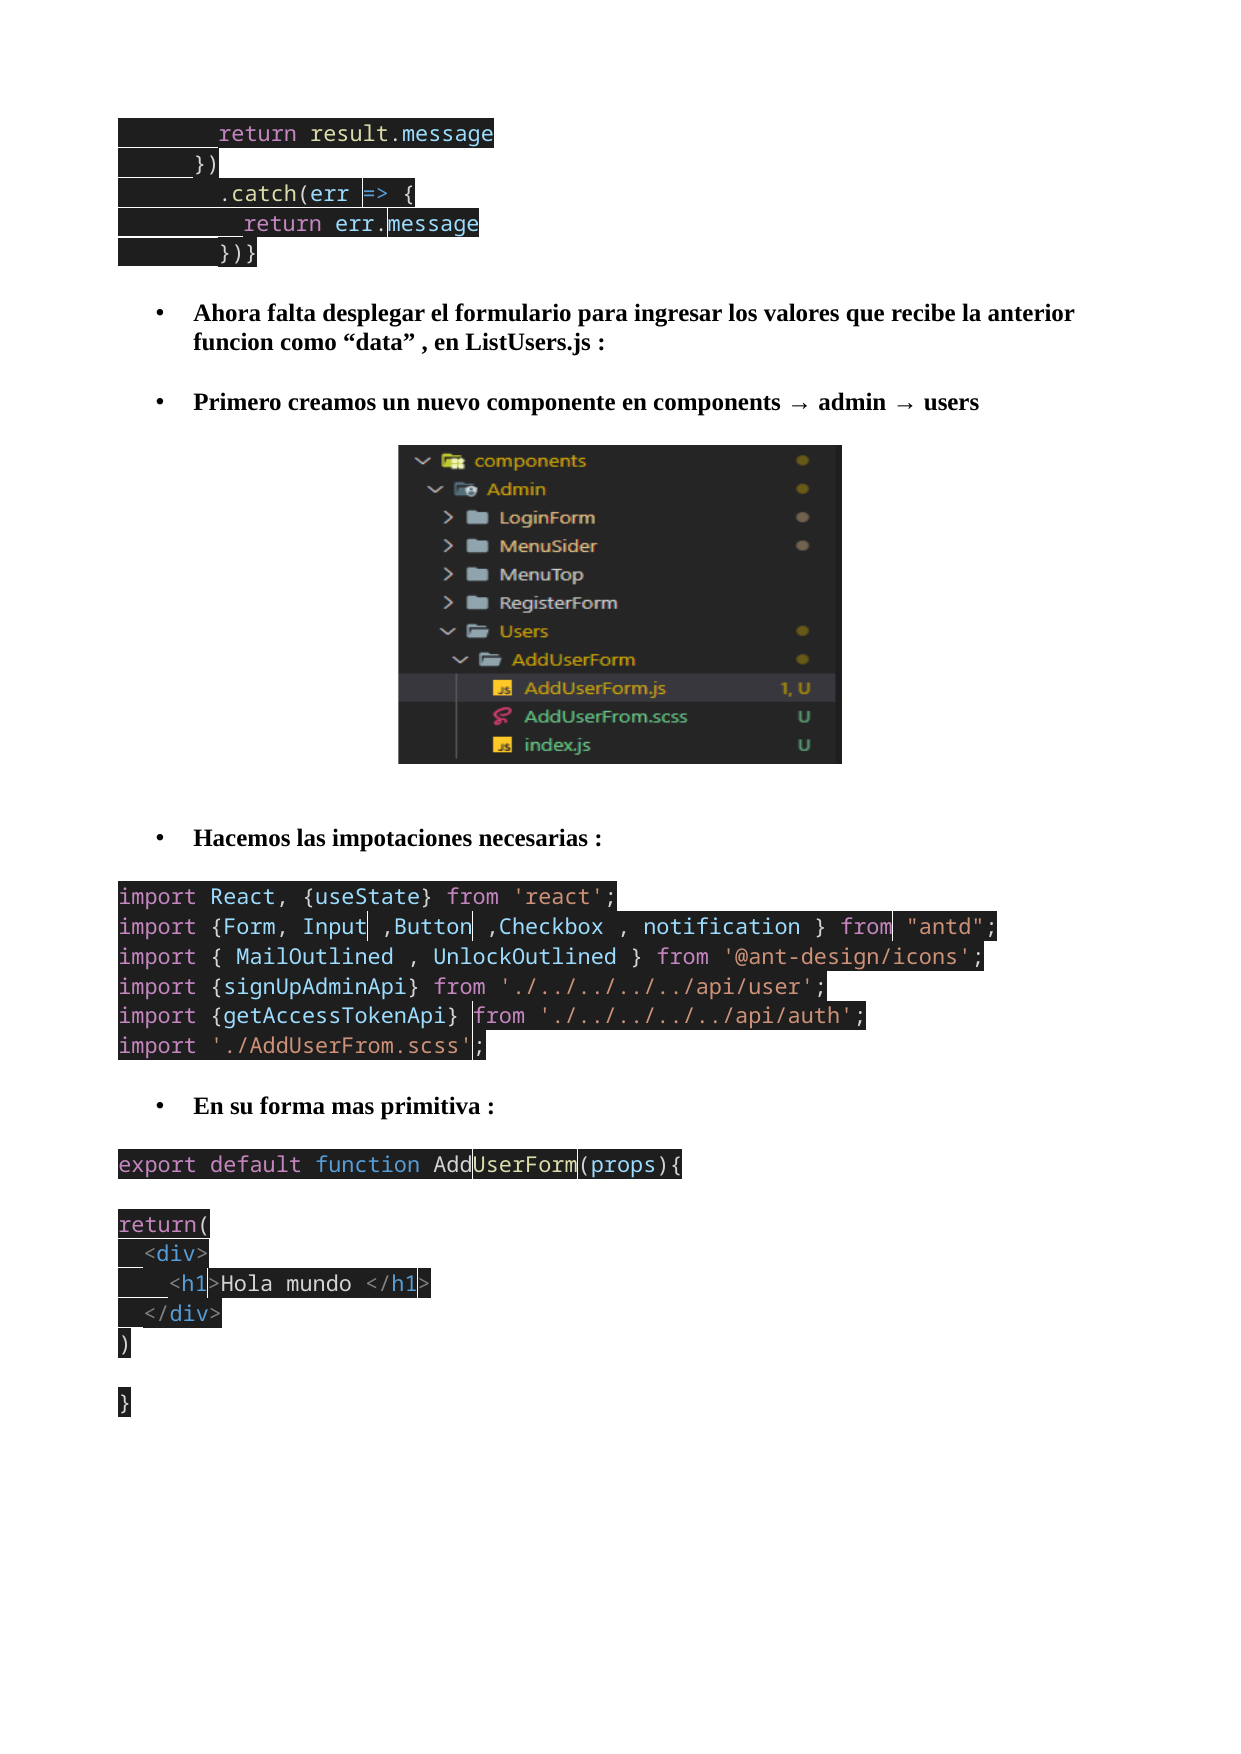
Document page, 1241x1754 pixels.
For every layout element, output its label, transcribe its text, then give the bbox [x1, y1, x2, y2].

text .catch(err => { [118, 178, 1122, 207]
text return( [118, 1209, 1122, 1238]
text </div> [118, 1298, 1122, 1328]
text import { MailOutlined , UnlockOutlined } from '@ant-design/icons'; [118, 941, 1122, 971]
text <div> [118, 1238, 1122, 1268]
text })} [118, 237, 1122, 267]
list Hacemos las impotaciones necesarias : [156, 822, 1122, 852]
list Primero creamos un nuevo componente en components → admin → users [156, 386, 1122, 416]
text return err.message [118, 207, 1122, 237]
text import {Form, Input ,Button ,Checkbox , notification } from "antd"; [118, 911, 1122, 941]
text return result.message [118, 118, 1122, 148]
text <h1>Hola mundo </h1> [118, 1268, 1122, 1298]
text import {signUpAdminApi} from './../../../../api/user'; [118, 971, 1122, 1001]
text export default function AddUserForm(props){ [118, 1149, 1122, 1179]
text import './AddUserFrom.scss'; [118, 1030, 1122, 1060]
text import React, {useState} from 'react'; [118, 881, 1122, 911]
list Ahora falta desplegar el formulario para ingresar los valores que recibe la anterior funcion como “data” , en ListUsers.js : [156, 297, 1122, 356]
text import {getAccessTokenApi} from './../../../../api/auth'; [118, 1001, 1122, 1030]
text }) [118, 148, 1122, 178]
text ) [118, 1328, 1122, 1358]
text } [118, 1387, 1122, 1417]
list En su forma mas primitiva : [156, 1090, 1122, 1119]
picture [398, 445, 842, 764]
